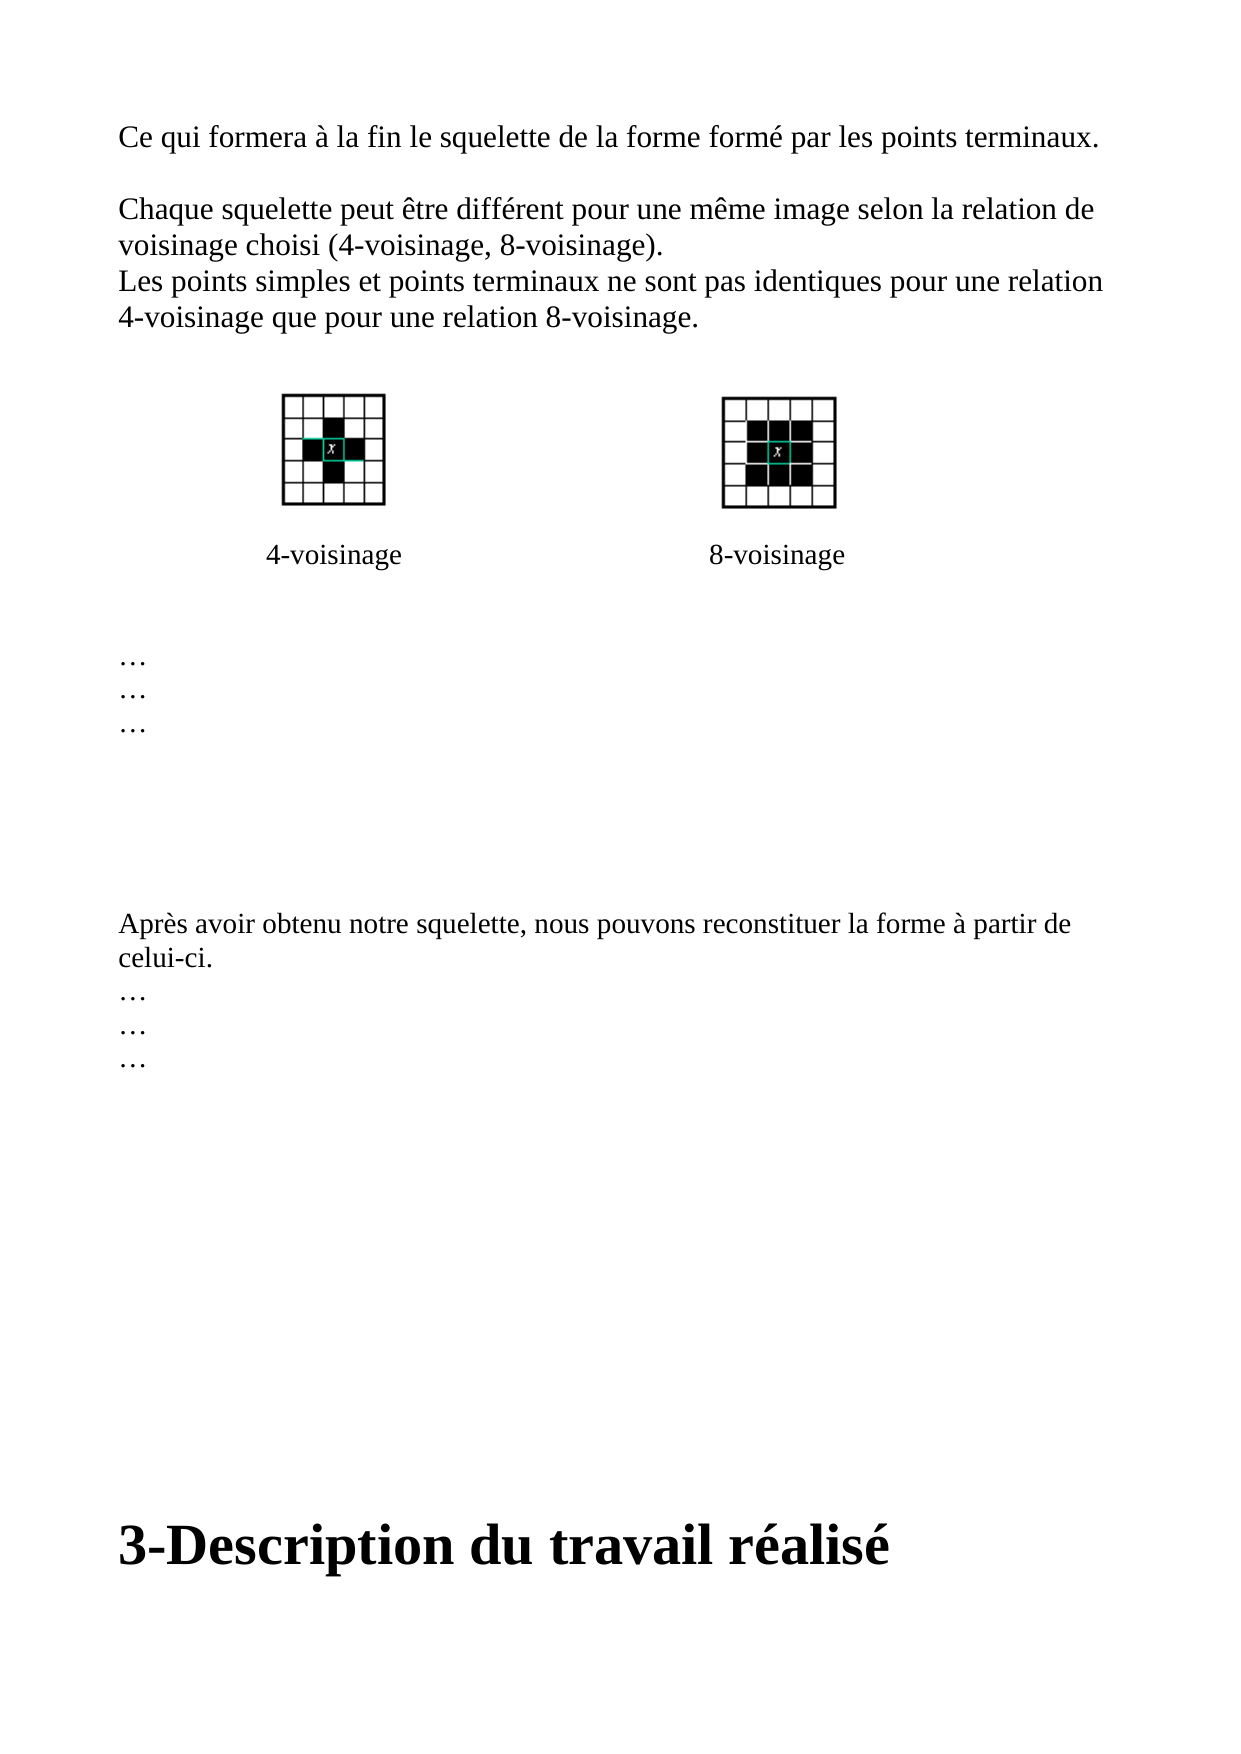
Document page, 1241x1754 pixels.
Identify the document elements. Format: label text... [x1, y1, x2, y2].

text Les points simples et points terminaux ne sont pas identiques pour une relation 4-voisinage que pour une relation 8-voisinage. [118, 262, 1122, 334]
text … [118, 1041, 1122, 1074]
text … [118, 705, 1122, 739]
text Chaque squelette peut être différent pour une même image selon la relation de voisinage choisi (4-voisinage, 8-voisinage). [118, 190, 1122, 262]
picture [279, 391, 389, 509]
text … [118, 973, 1122, 1007]
text … [118, 638, 1122, 672]
text … [118, 1007, 1122, 1041]
text Ce qui formera à la fin le squelette de la forme formé par les points terminaux. [118, 118, 1122, 154]
picture [719, 394, 840, 512]
text 3-Description du travail réalisé [118, 1510, 1122, 1577]
text Après avoir obtenu notre squelette, nous pouvons reconstituer la forme à partir de celui-ci. [118, 906, 1122, 973]
text 4-voisinage 8-voisinage [118, 537, 1122, 571]
text … [118, 672, 1122, 705]
